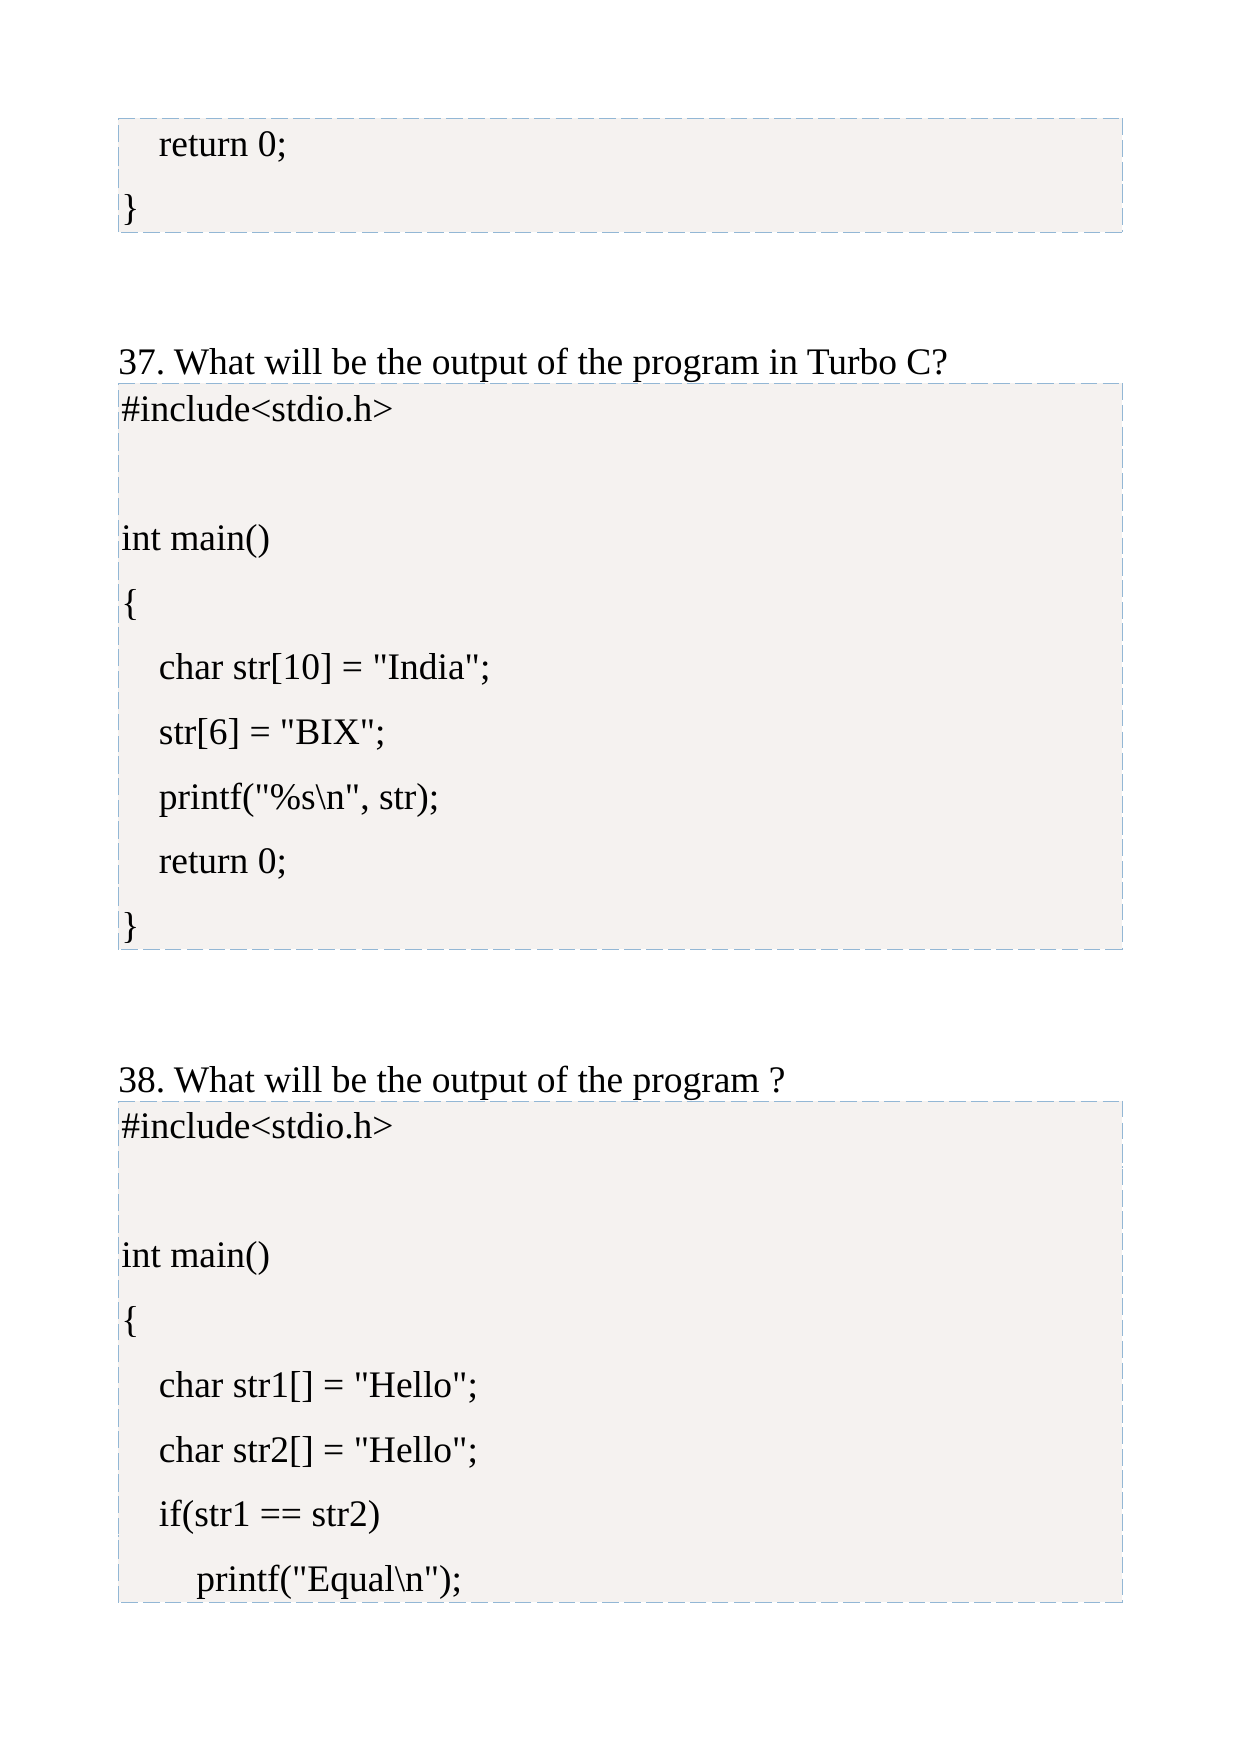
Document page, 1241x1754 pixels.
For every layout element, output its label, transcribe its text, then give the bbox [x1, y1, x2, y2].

text return 0; [118, 118, 1122, 164]
text #include<stdio.h> [118, 1101, 1122, 1147]
text printf("Equal\n"); [118, 1553, 1122, 1602]
text { [118, 577, 1122, 623]
text } [118, 900, 1122, 949]
text #include<stdio.h> [118, 383, 1122, 429]
text int main() [118, 1230, 1122, 1276]
text char str2[] = "Hello"; [118, 1424, 1122, 1470]
text 37. What will be the output of the program in Turbo C? [118, 340, 1122, 383]
text if(str1 == str2) [118, 1489, 1122, 1535]
text char str[10] = "India"; [118, 642, 1122, 688]
text str[6] = "BIX"; [118, 706, 1122, 752]
text printf("%s\n", str); [118, 771, 1122, 817]
text } [118, 183, 1122, 232]
text int main() [118, 512, 1122, 558]
text char str1[] = "Hello"; [118, 1359, 1122, 1405]
text { [118, 1294, 1122, 1341]
text 38. What will be the output of the program ? [118, 1057, 1122, 1101]
text return 0; [118, 836, 1122, 882]
